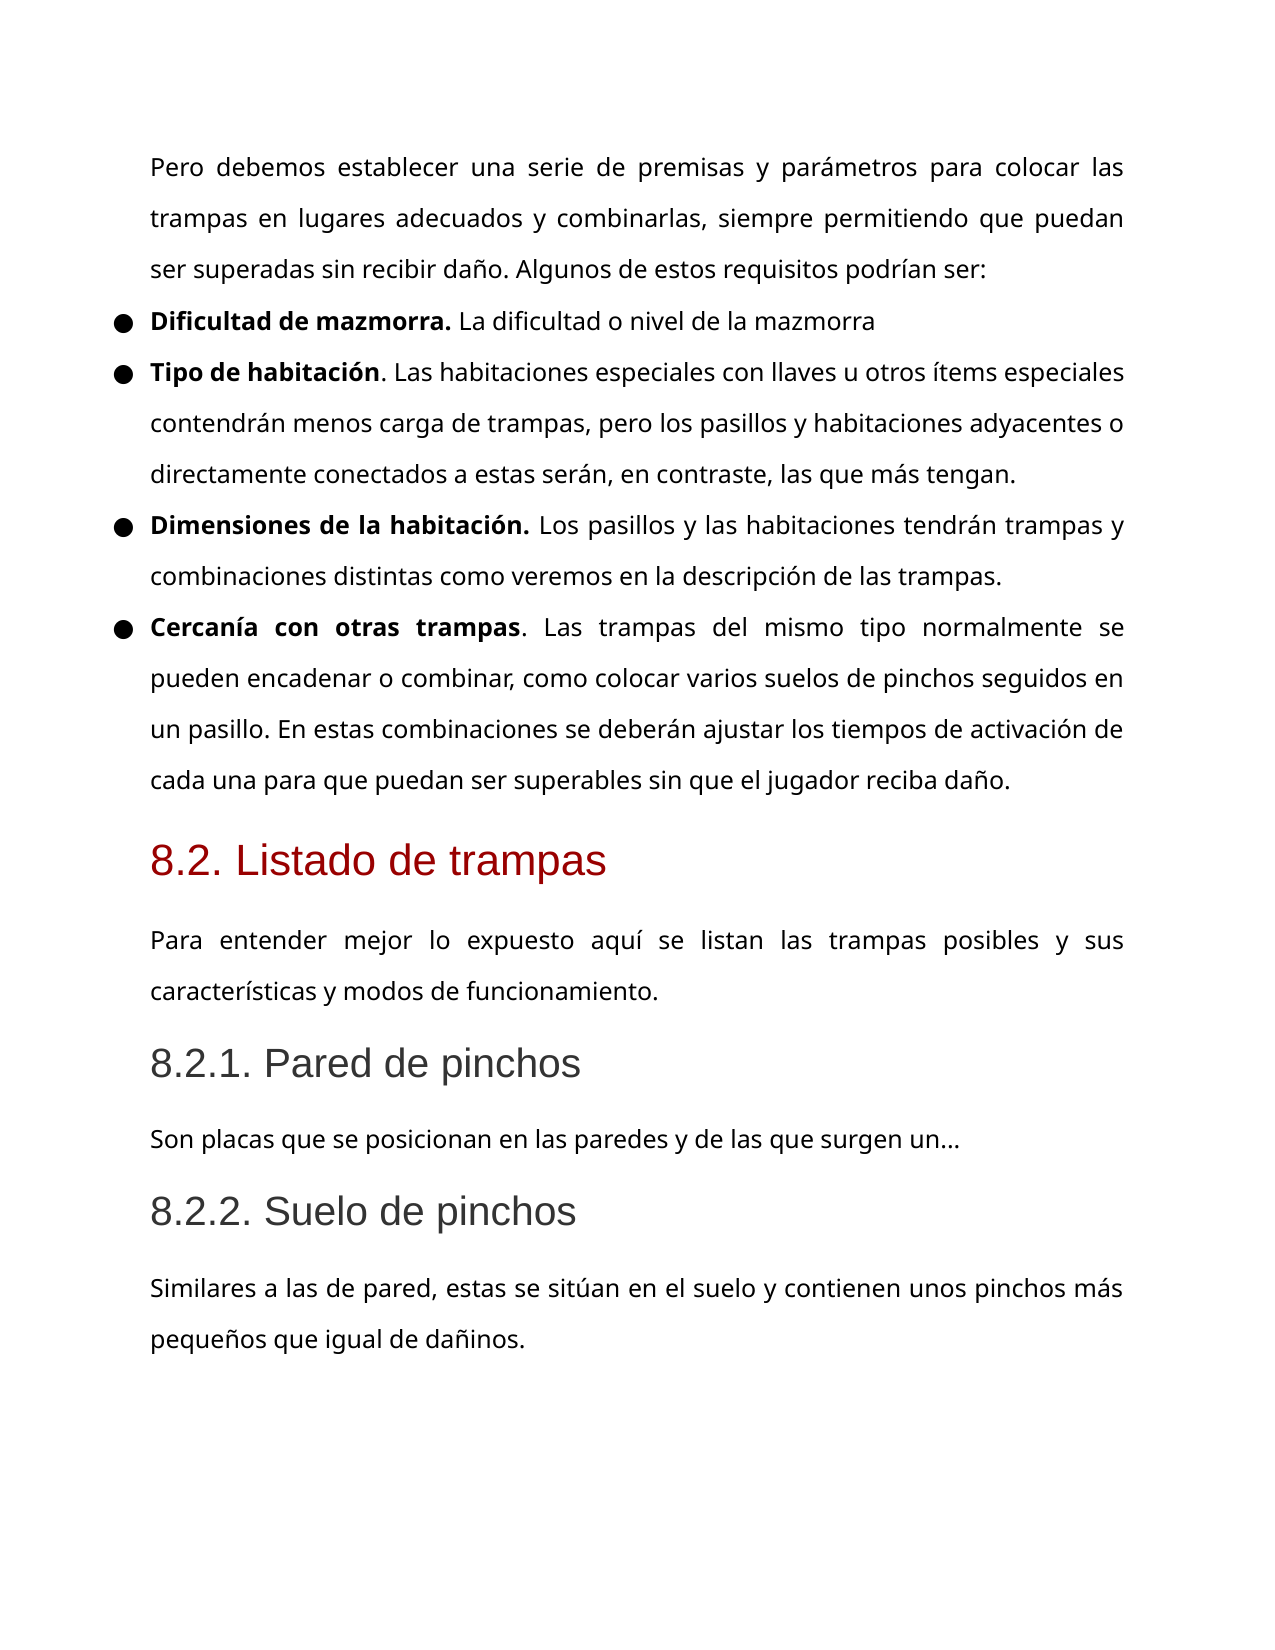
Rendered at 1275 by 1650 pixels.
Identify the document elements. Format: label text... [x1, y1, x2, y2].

subtitle Pared de pinchos [150, 1039, 1125, 1086]
text Para entender mejor lo expuesto aquí se listan las trampas posibles y sus características y modos de funcionamiento. [150, 922, 1125, 1007]
list Cercanía con otras trampas. Las trampas del mismo tipo normalmente se pueden encadenar o combinar, como colocar varios suelos de pinchos seguidos en un pasillo. En estas combinaciones se deberán ajustar los tiempos de activación de cada una para que puedan ser superables sin que el jugador reciba daño. [112, 609, 1125, 797]
text Pero debemos establecer una serie de premisas y parámetros para colocar las trampas en lugares adecuados y combinarlas, siempre permitiendo que puedan ser superadas sin recibir daño. Algunos de estos requisitos podrían ser: [150, 150, 1125, 286]
list Dificultad de mazmorra. La dificultad o nivel de la mazmorra [112, 303, 1125, 337]
list Dimensiones de la habitación. Los pasillos y las habitaciones tendrán trampas y combinaciones distintas como veremos en la descripción de las trampas. [112, 507, 1125, 592]
list Tipo de habitación. Las habitaciones especiales con llaves u otros ítems especiales contendrán menos carga de trampas, pero los pasillos y habitaciones adyacentes o directamente conectados a estas serán, en contraste, las que más tengan. [112, 354, 1125, 490]
subtitle Suelo de pinchos [150, 1187, 1125, 1234]
subtitle Listado de trampas [150, 834, 1125, 885]
text Son placas que se posicionan en las paredes y de las que surgen un... [150, 1122, 1125, 1156]
text Similares a las de pared, estas se sitúan en el suelo y contienen unos pinchos más pequeños que igual de dañinos. [150, 1270, 1125, 1356]
